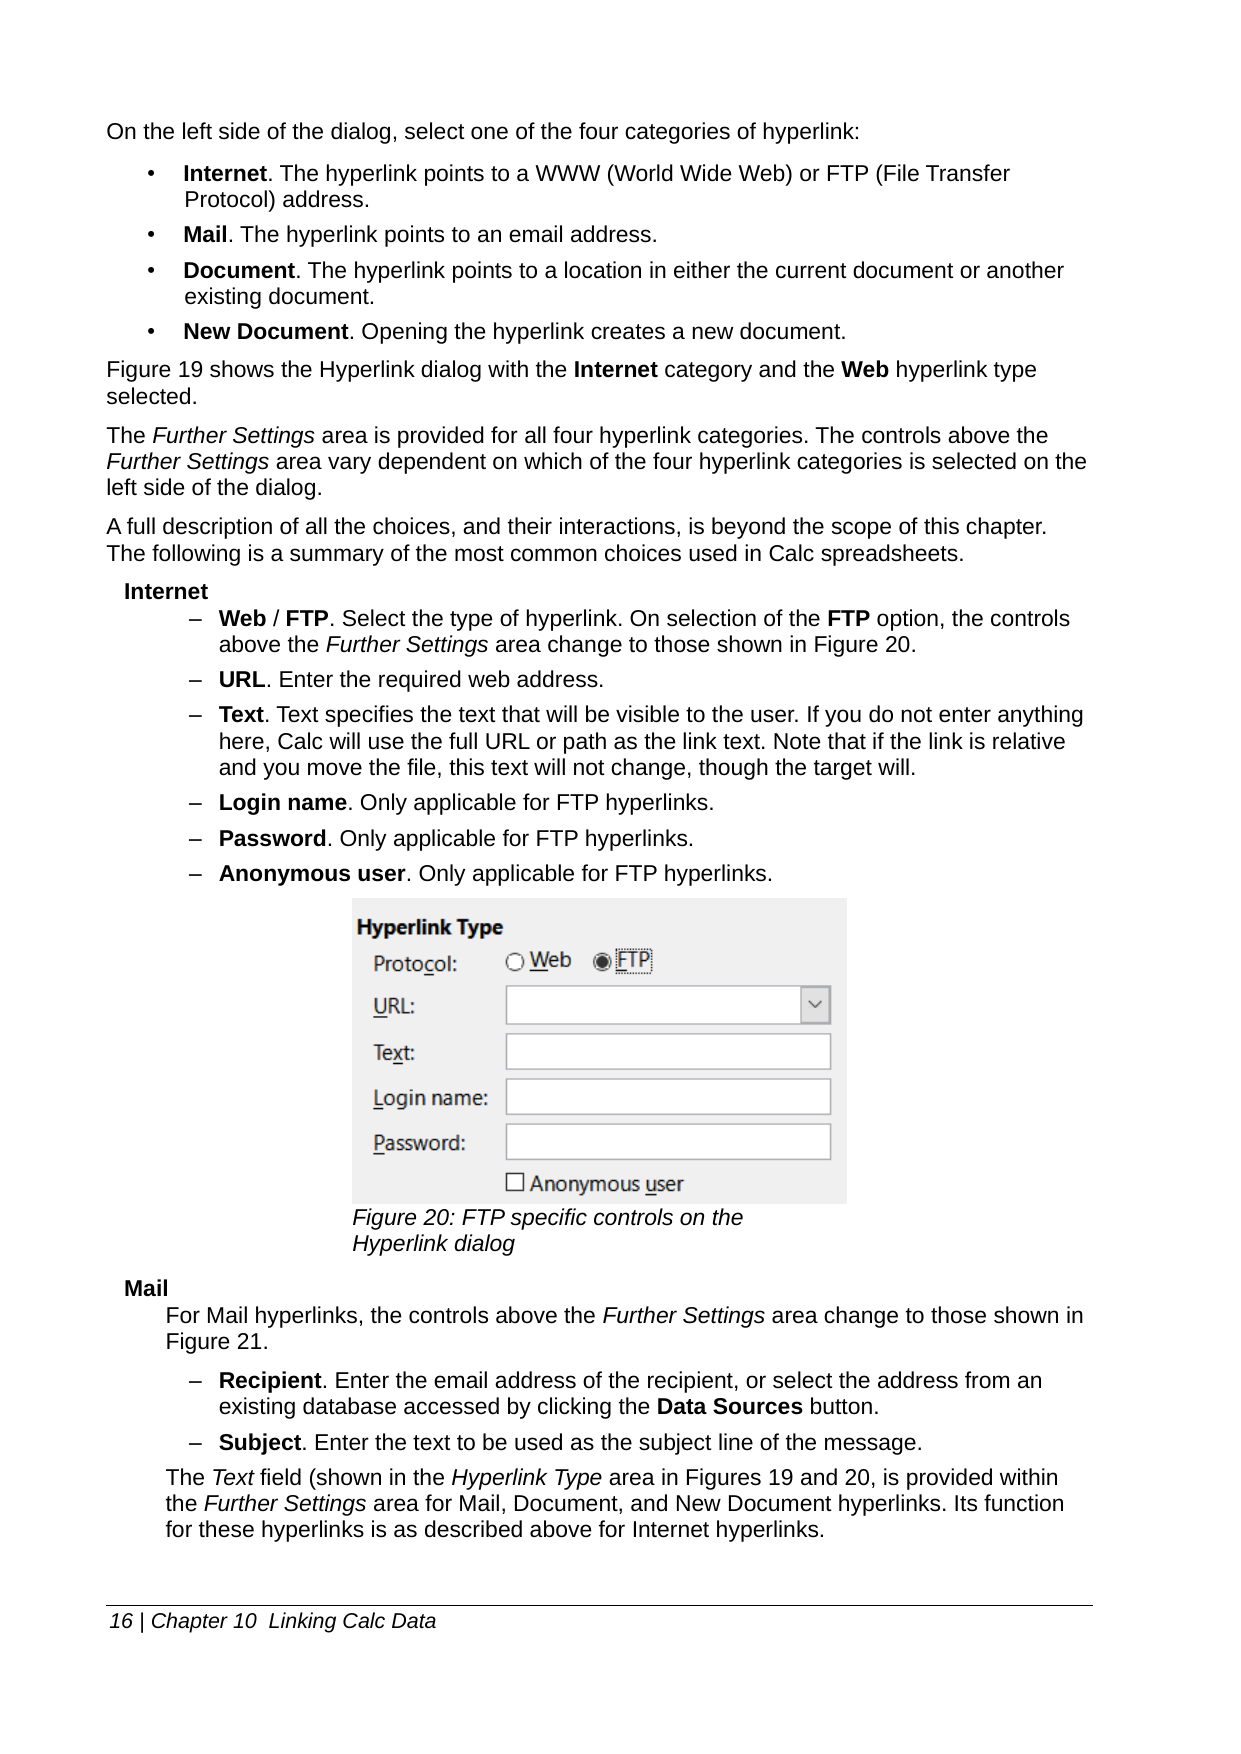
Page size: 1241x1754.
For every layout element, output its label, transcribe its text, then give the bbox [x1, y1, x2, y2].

list Login name. Only applicable for FTP hyperlinks. [189, 789, 1093, 816]
text Figure 20: FTP specific controls on the Hyperlink dialog [352, 1204, 847, 1256]
list New Document. Opening the hyperlink creates a new document. [144, 315, 1093, 347]
text The Further Settings area is provided for all four hyperlink categories. The controls above the Further Settings area vary dependent on which of the four hyperlink categories is selected on the left side of the dialog. [106, 422, 1093, 501]
text Mail [124, 1275, 1093, 1302]
list Anonymous user. Only applicable for FTP hyperlinks. [189, 860, 1093, 886]
list Internet. The hyperlink points to a WWW (World Wide Web) or FTP (File Transfer Protocol) address. [144, 157, 1093, 213]
text Internet [124, 578, 1093, 605]
text A full description of all the choices, and their interactions, is beyond the scope of this chapter. The following is a summary of the most common choices used in Calc spreadsheets. [106, 513, 1093, 566]
list Mail. The hyperlink points to an email address. [144, 218, 1093, 248]
text Figure 19 shows the Hyperlink dialog with the Internet category and the Web hyperlink type selected. [106, 356, 1093, 409]
list Recipient. Enter the email address of the recipient, or select the address from an existing database accessed by clicking the Data Sources button. [189, 1367, 1093, 1420]
text The Text field (shown in the Hyperlink Type area in Figures 19 and 20, is provided within the Further Settings area for Mail, Document, and New Document hyperlinks. Its function for these hyperlinks is as described above for Internet hyperlinks. [165, 1464, 1093, 1543]
list Text. Text specifies the text that will be visible to the user. If you do not enter anything here, Calc will use the full URL or path as the link text. Note that if the link is relative and you move the file, this text will not change, though the target will. [189, 701, 1093, 781]
list URL. Enter the required web address. [189, 666, 1093, 693]
picture [352, 898, 847, 1204]
list Password. Only applicable for FTP hyperlinks. [189, 824, 1093, 851]
list On the left side of the dialog, select one of the four categories of hyperlink: [106, 118, 1093, 144]
list Subject. Enter the text to be used as the subject line of the message. [189, 1428, 1093, 1455]
list Web / FTP. Select the type of hyperlink. On selection of the FTP option, the controls above the Further Settings area change to those shown in Figure 20. [189, 605, 1093, 657]
list Document. The hyperlink points to a location in either the current document or another existing document. [144, 254, 1093, 309]
text For Mail hyperlinks, the controls above the Further Settings area change to those shown in Figure 21. [165, 1302, 1093, 1354]
